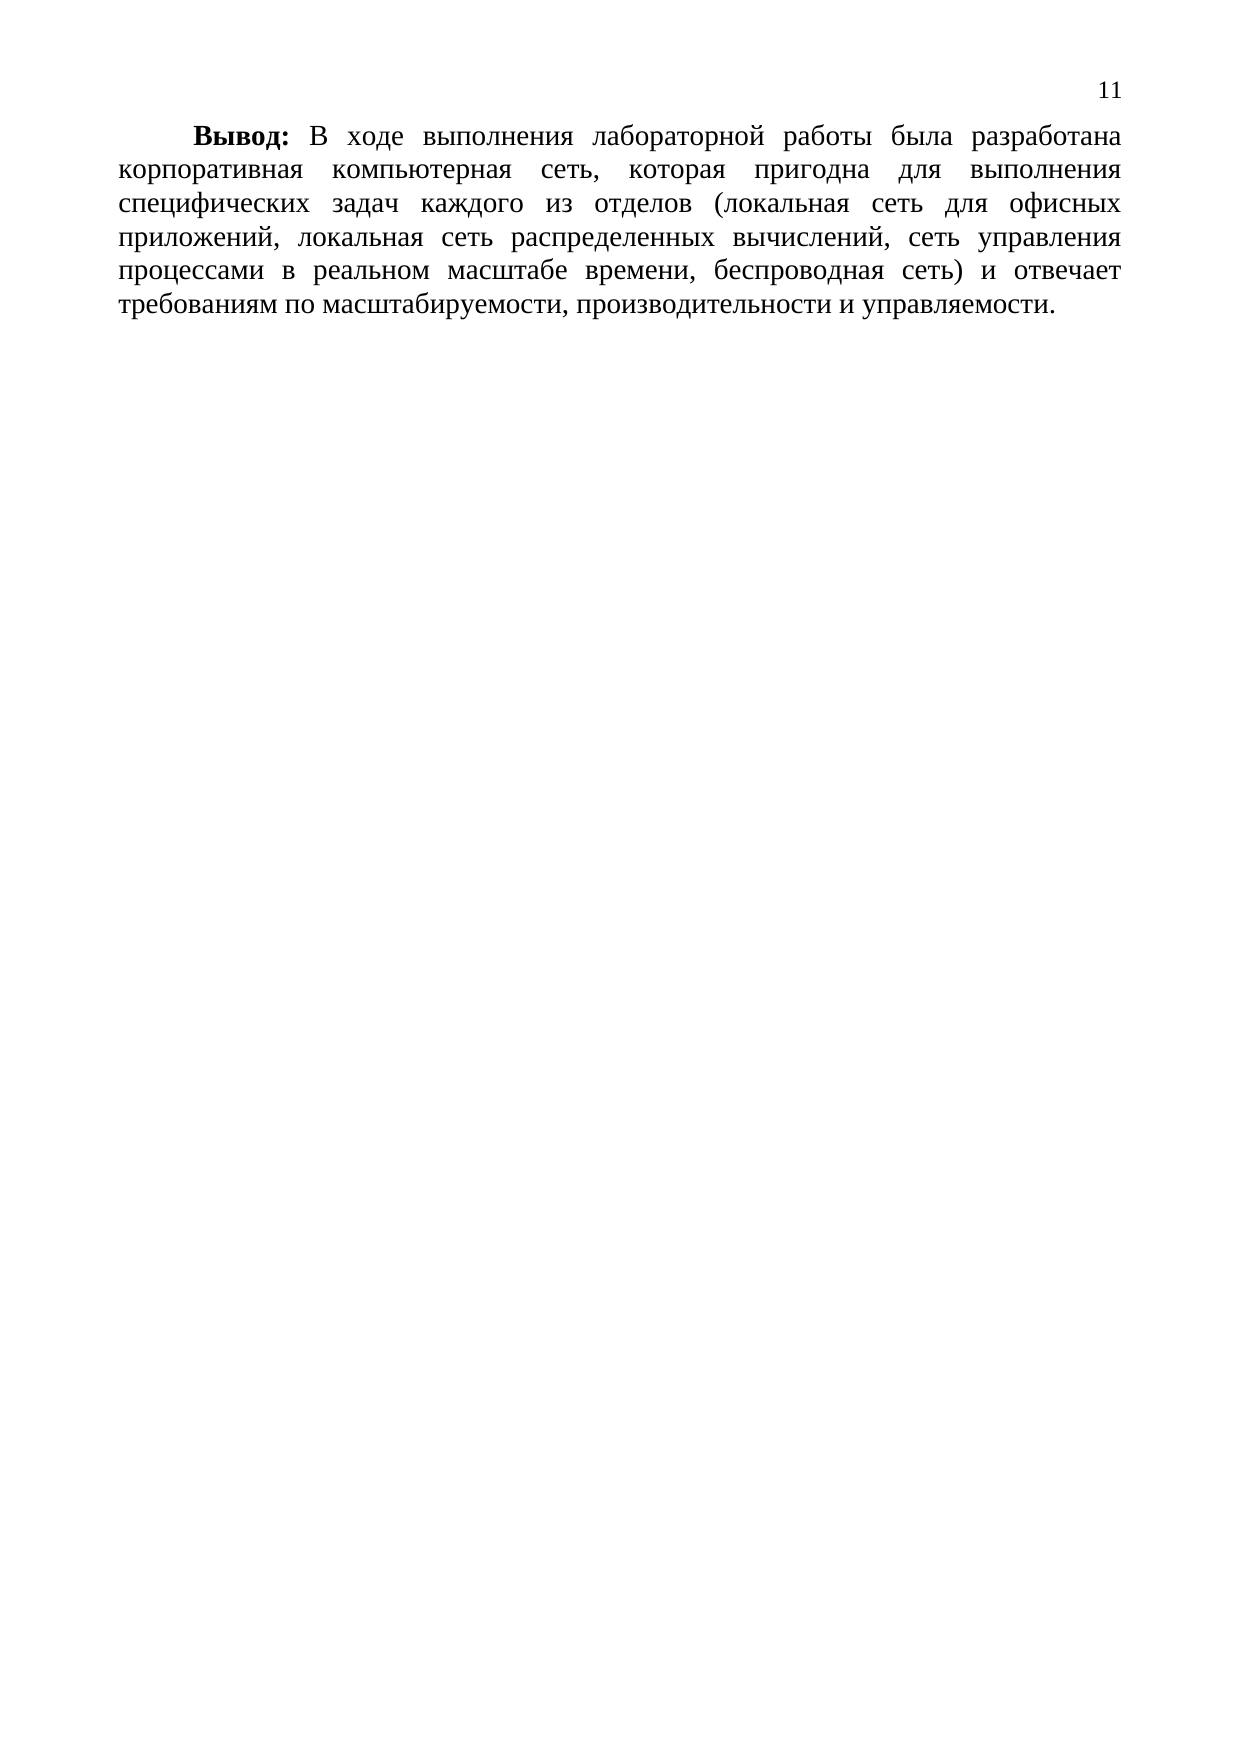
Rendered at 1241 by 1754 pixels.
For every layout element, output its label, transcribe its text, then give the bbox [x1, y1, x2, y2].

text Вывод: В ходе выполнения лабораторной работы была разработана корпоративная компьютерная сеть, которая пригодна для выполнения специфических задач каждого из отделов (локальная сеть для офисных приложений, локальная сеть распределенных вычислений, сеть управления процессами в реальном масштабе времени, беспроводная сеть) и отвечает требованиям по масштабируемости, производительности и управляемости. [118, 118, 1122, 319]
